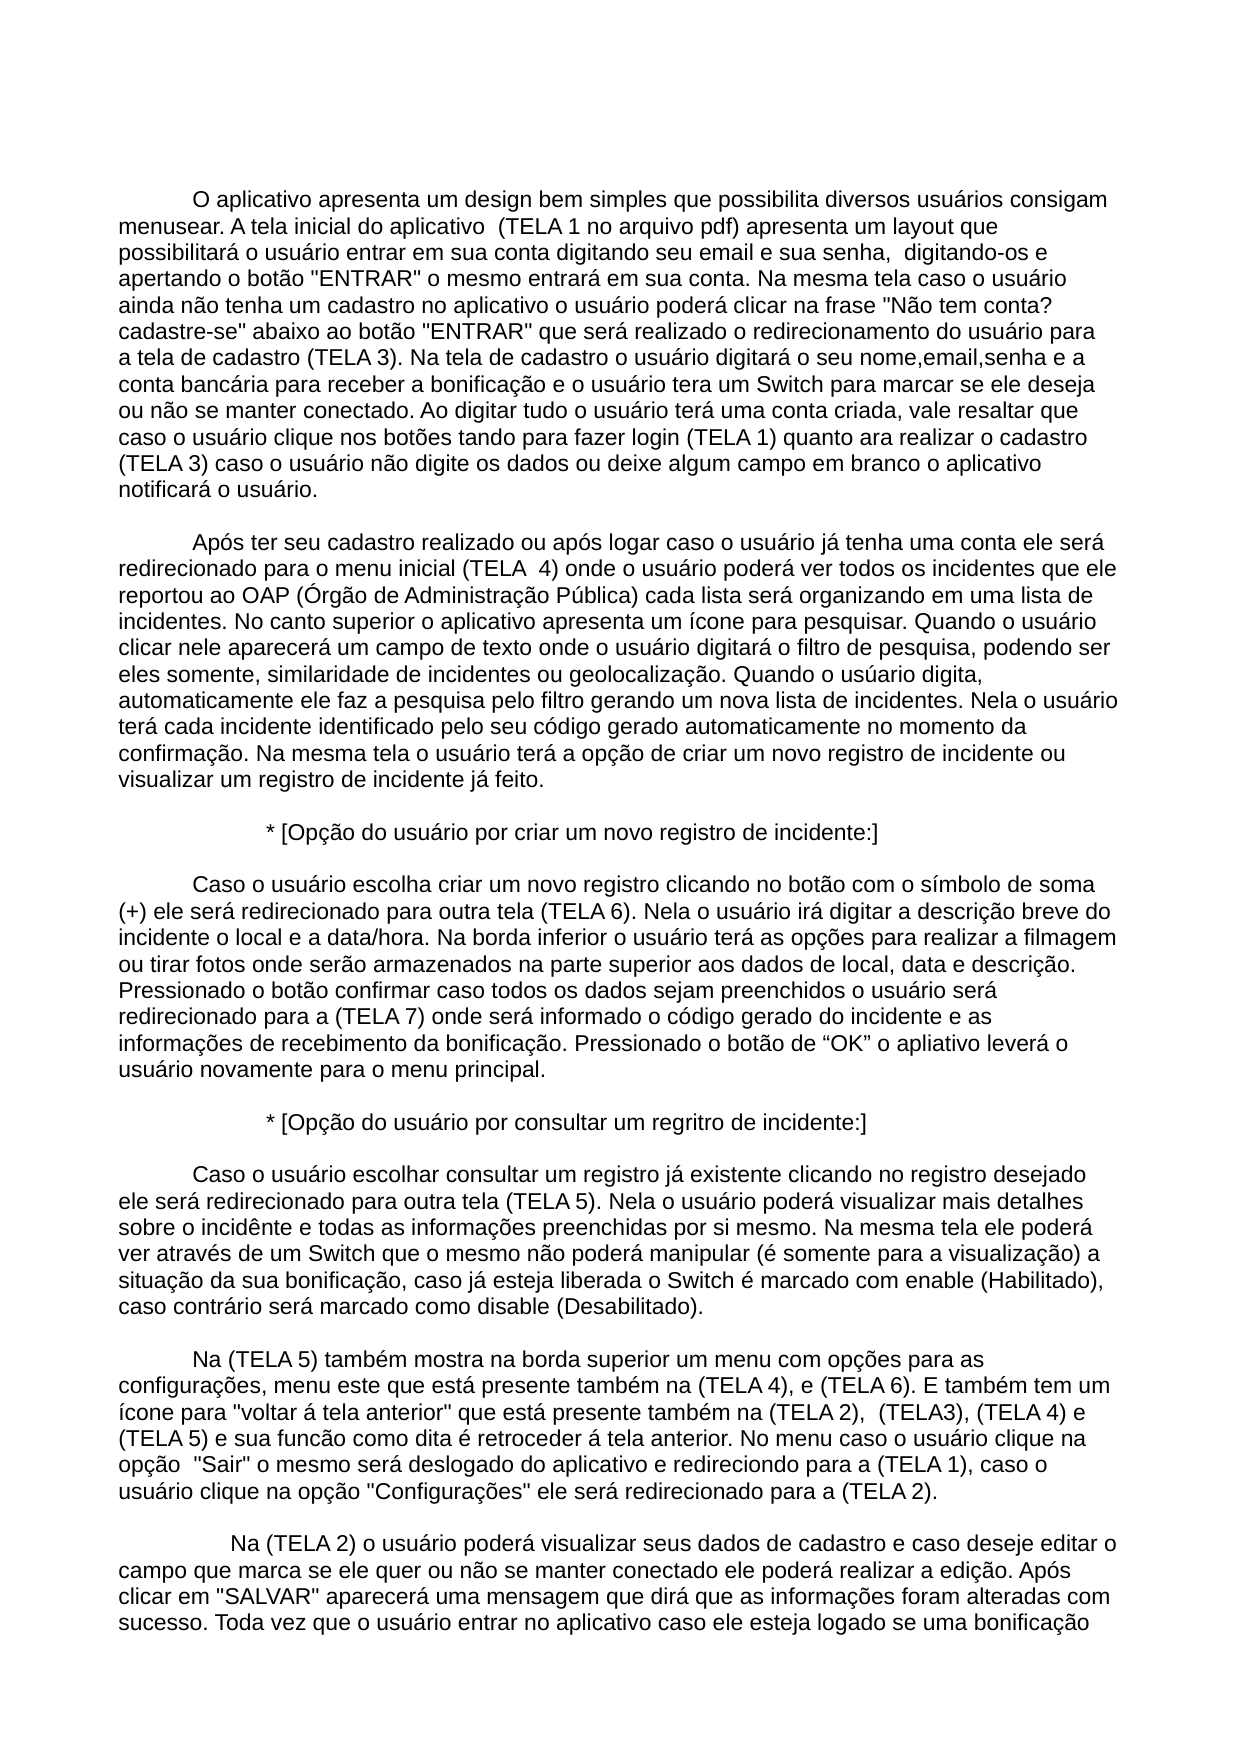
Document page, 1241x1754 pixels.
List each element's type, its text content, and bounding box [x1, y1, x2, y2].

text * [Opção do usuário por criar um novo registro de incidente:] [118, 819, 1122, 845]
text Após ter seu cadastro realizado ou após logar caso o usuário já tenha uma conta ele será redirecionado para o menu inicial (TELA 4) onde o usuário poderá ver todos os incidentes que ele reportou ao OAP (Órgão de Administração Pública) cada lista será organizando em uma lista de incidentes. No canto superior o aplicativo apresenta um ícone para pesquisar. Quando o usuário clicar nele aparecerá um campo de texto onde o usuário digitará o filtro de pesquisa, podendo ser eles somente, similaridade de incidentes ou geolocalização. Quando o usúario digita, automaticamente ele faz a pesquisa pelo filtro gerando um nova lista de incidentes. Nela o usuário terá cada incidente identificado pelo seu código gerado automaticamente no momento da confirmação. Na mesma tela o usuário terá a opção de criar um novo registro de incidente ou visualizar um registro de incidente já feito. [118, 529, 1122, 792]
text Caso o usuário escolha criar um novo registro clicando no botão com o símbolo de soma (+) ele será redirecionado para outra tela (TELA 6). Nela o usuário irá digitar a descrição breve do incidente o local e a data/hora. Na borda inferior o usuário terá as opções para realizar a filmagem ou tirar fotos onde serão armazenados na parte superior aos dados de local, data e descrição. Pressionado o botão confirmar caso todos os dados sejam preenchidos o usuário será redirecionado para a (TELA 7) onde será informado o código gerado do incidente e as informações de recebimento da bonificação. Pressionado o botão de “OK” o apliativo leverá o usuário novamente para o menu principal. [118, 871, 1122, 1082]
text Caso o usuário escolhar consultar um registro já existente clicando no registro desejado ele será redirecionado para outra tela (TELA 5). Nela o usuário poderá visualizar mais detalhes sobre o incidênte e todas as informações preenchidas por si mesmo. Na mesma tela ele poderá ver através de um Switch que o mesmo não poderá manipular (é somente para a visualização) a situação da sua bonificação, caso já esteja liberada o Switch é marcado com enable (Habilitado), caso contrário será marcado como disable (Desabilitado). [118, 1161, 1122, 1319]
text Na (TELA 2) o usuário poderá visualizar seus dados de cadastro e caso deseje editar o campo que marca se ele quer ou não se manter conectado ele poderá realizar a edição. Após clicar em "SALVAR" aparecerá uma mensagem que dirá que as informações foram alteradas com sucesso. Toda vez que o usuário entrar no aplicativo caso ele esteja logado se uma bonificação [118, 1530, 1122, 1636]
text Na (TELA 5) também mostra na borda superior um menu com opções para as configurações, menu este que está presente também na (TELA 4), e (TELA 6). E também tem um ícone para "voltar á tela anterior" que está presente também na (TELA 2), (TELA3), (TELA 4) e (TELA 5) e sua funcão como dita é retroceder á tela anterior. No menu caso o usuário clique na opção "Sair" o mesmo será deslogado do aplicativo e redireciondo para a (TELA 1), caso o usuário clique na opção "Configurações" ele será redirecionado para a (TELA 2). [118, 1346, 1122, 1504]
text * [Opção do usuário por consultar um regritro de incidente:] [118, 1109, 1122, 1135]
text O aplicativo apresenta um design bem simples que possibilita diversos usuários consigam menusear. A tela inicial do aplicativo (TELA 1 no arquivo pdf) apresenta um layout que possibilitará o usuário entrar em sua conta digitando seu email e sua senha, digitando-os e apertando o botão "ENTRAR" o mesmo entrará em sua conta. Na mesma tela caso o usuário ainda não tenha um cadastro no aplicativo o usuário poderá clicar na frase "Não tem conta? cadastre-se" abaixo ao botão "ENTRAR" que será realizado o redirecionamento do usuário para [118, 186, 1122, 344]
text a tela de cadastro (TELA 3). Na tela de cadastro o usuário digitará o seu nome,email,senha e a conta bancária para receber a bonificação e o usuário tera um Switch para marcar se ele deseja ou não se manter conectado. Ao digitar tudo o usuário terá uma conta criada, vale resaltar que caso o usuário clique nos botões tando para fazer login (TELA 1) quanto ara realizar o cadastro (TELA 3) caso o usuário não digite os dados ou deixe algum campo em branco o aplicativo notificará o usuário. [118, 344, 1122, 502]
